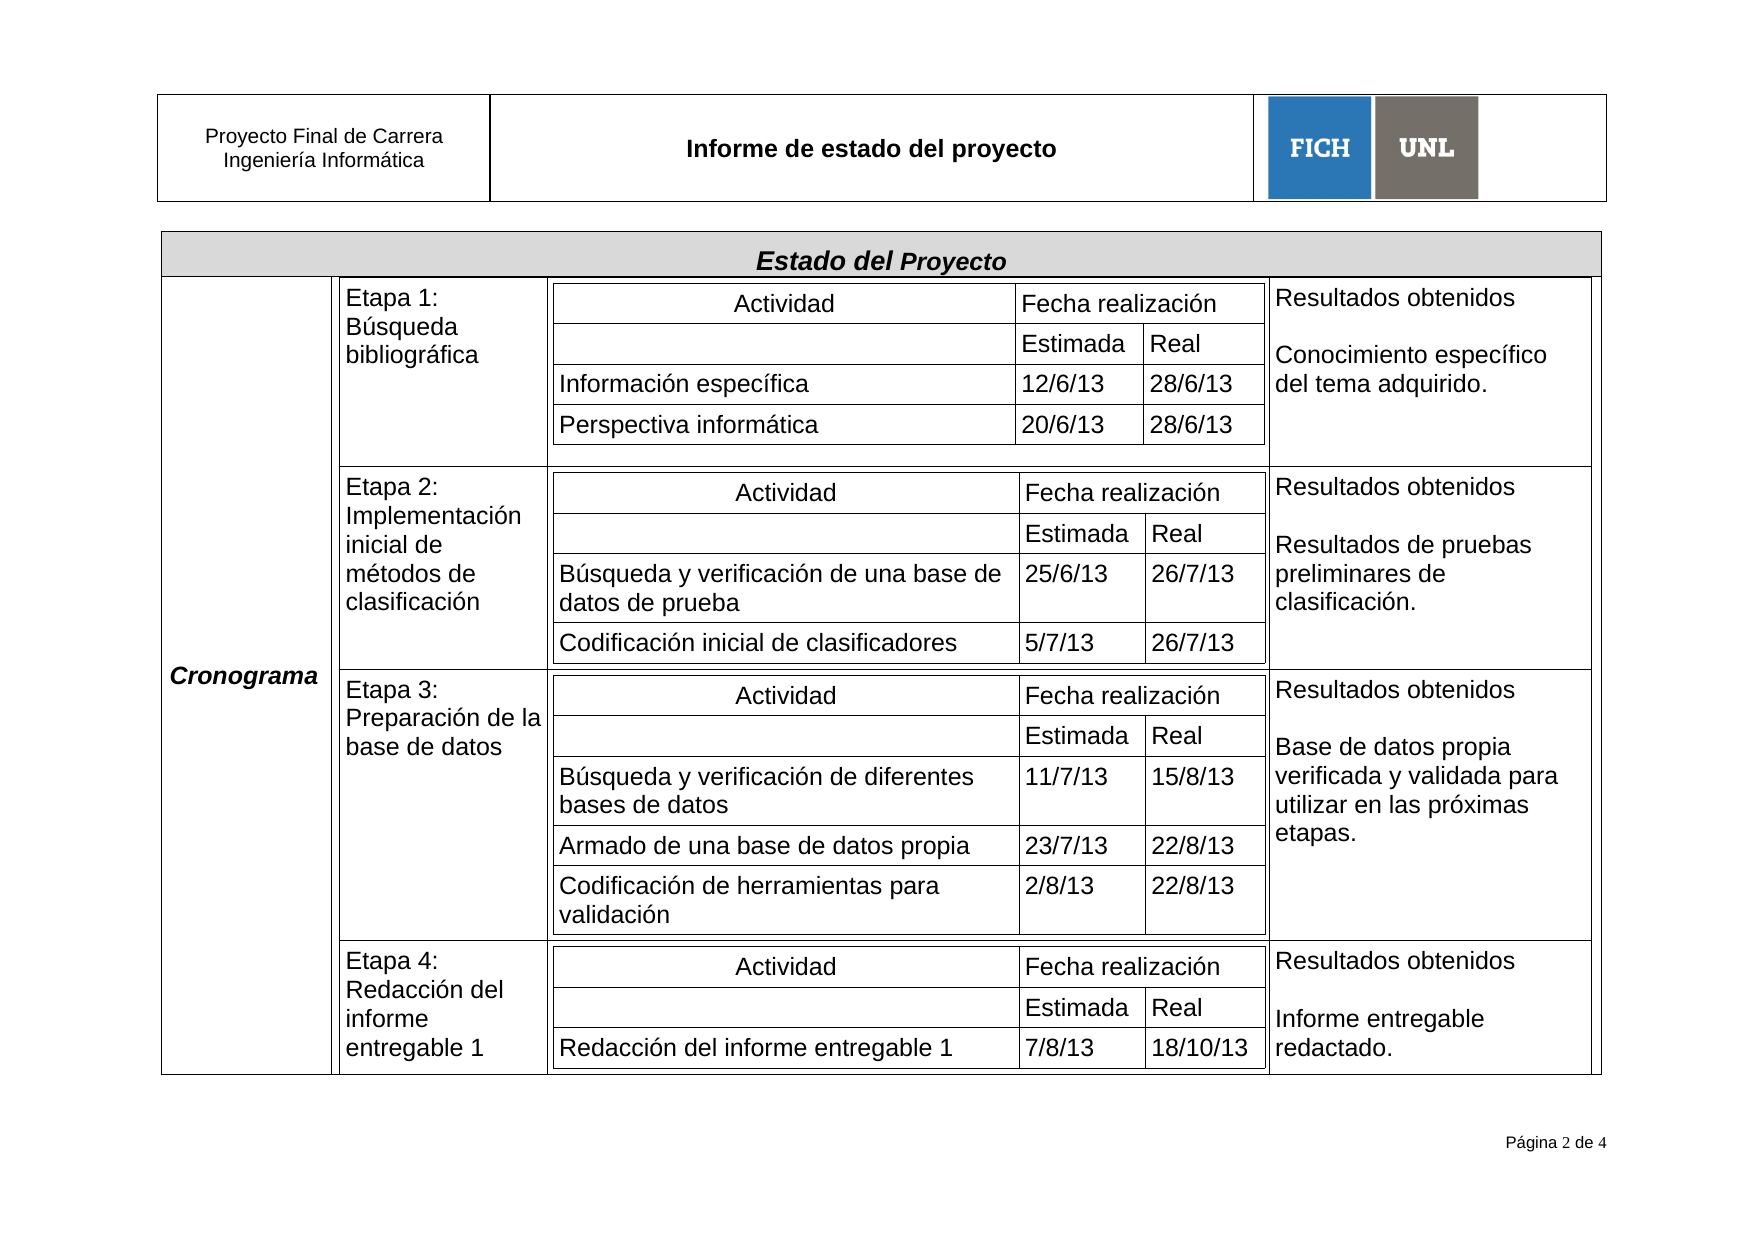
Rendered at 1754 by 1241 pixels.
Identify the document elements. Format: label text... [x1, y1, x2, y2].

table_cell Codificación de herramientas para validación [554, 866, 1019, 934]
table_cell 28/6/13 [1144, 405, 1264, 444]
table_cell 20/6/13 [1016, 405, 1143, 444]
table_header Fecha realización [1016, 284, 1264, 323]
table_cell Cronograma [162, 277, 331, 1074]
table_header Actividad [554, 676, 1019, 715]
table_header Actividad [554, 947, 1019, 987]
table_cell 28/6/13 [1144, 365, 1264, 404]
table_cell 7/8/13 [1020, 1028, 1145, 1067]
table_cell 15/8/13 [1146, 757, 1265, 825]
table_header Fecha realización [1020, 676, 1265, 715]
table_cell 5/7/13 [1020, 623, 1145, 663]
table_cell Etapa 2: Implementación inicial de métodos de clasificación [340, 467, 547, 669]
table_cell [548, 670, 1269, 940]
table_cell Real [1146, 514, 1265, 553]
table_cell 18/10/13 [1146, 1028, 1265, 1067]
table_header Actividad [554, 284, 1015, 323]
table_cell Armado de una base de datos propia [554, 826, 1019, 865]
table_header Estado del Proyecto [162, 232, 1601, 276]
table_cell Real [1146, 988, 1265, 1027]
table_header [548, 278, 1269, 466]
table_cell Etapa 4: Redacción del informe entregable 1 [340, 941, 547, 1073]
table_cell [332, 277, 339, 1074]
table_header Etapa 1: Búsqueda bibliográfica [340, 278, 547, 466]
table_cell 26/7/13 [1146, 554, 1265, 622]
table_cell Estimada [1020, 716, 1145, 756]
table_header Fecha realización [1020, 947, 1265, 987]
table_cell [548, 941, 1269, 1073]
table_cell Redacción del informe entregable 1 [554, 1028, 1019, 1067]
table_cell Búsqueda y verificación de una base de datos de prueba [554, 554, 1019, 622]
table_cell Etapa 3: Preparación de la base de datos [340, 670, 547, 940]
table_cell Perspectiva informática [554, 405, 1015, 444]
table_cell [554, 514, 1019, 553]
table_cell 25/6/13 [1020, 554, 1145, 622]
table_cell Estimada [1020, 988, 1145, 1027]
table_cell Información específica [554, 365, 1015, 404]
table_cell 23/7/13 [1020, 826, 1145, 865]
table_cell Estimada [1020, 514, 1145, 553]
table_cell [554, 716, 1019, 756]
table_cell 11/7/13 [1020, 757, 1145, 825]
table_cell 12/6/13 [1016, 365, 1143, 404]
table_cell Resultados obtenidos Informe entregable redactado. [1270, 941, 1591, 1073]
table_cell Búsqueda y verificación de diferentes bases de datos [554, 757, 1019, 825]
table_cell 22/8/13 [1146, 866, 1265, 934]
table_cell Codificación inicial de clasificadores [554, 623, 1019, 663]
table_cell 26/7/13 [1146, 623, 1265, 663]
table_header Actividad [554, 473, 1019, 513]
table_cell Real [1146, 716, 1265, 756]
table_cell [548, 467, 1269, 669]
picture [1265, 95, 1481, 201]
table_header Fecha realización [1020, 473, 1265, 513]
table_cell Estimada [1016, 324, 1143, 363]
table_cell 2/8/13 [1020, 866, 1145, 934]
table_header Resultados obtenidos Conocimiento específico del tema adquirido. [1270, 278, 1591, 466]
table_cell [1592, 277, 1601, 1074]
table_cell Resultados obtenidos Resultados de pruebas preliminares de clasificación. [1270, 467, 1591, 669]
table_cell [554, 988, 1019, 1027]
table_cell [554, 324, 1015, 363]
table_cell Real [1144, 324, 1264, 363]
table_cell 22/8/13 [1146, 826, 1265, 865]
table_cell Resultados obtenidos Base de datos propia verificada y validada para utilizar en las próximas etapas. [1270, 670, 1591, 940]
